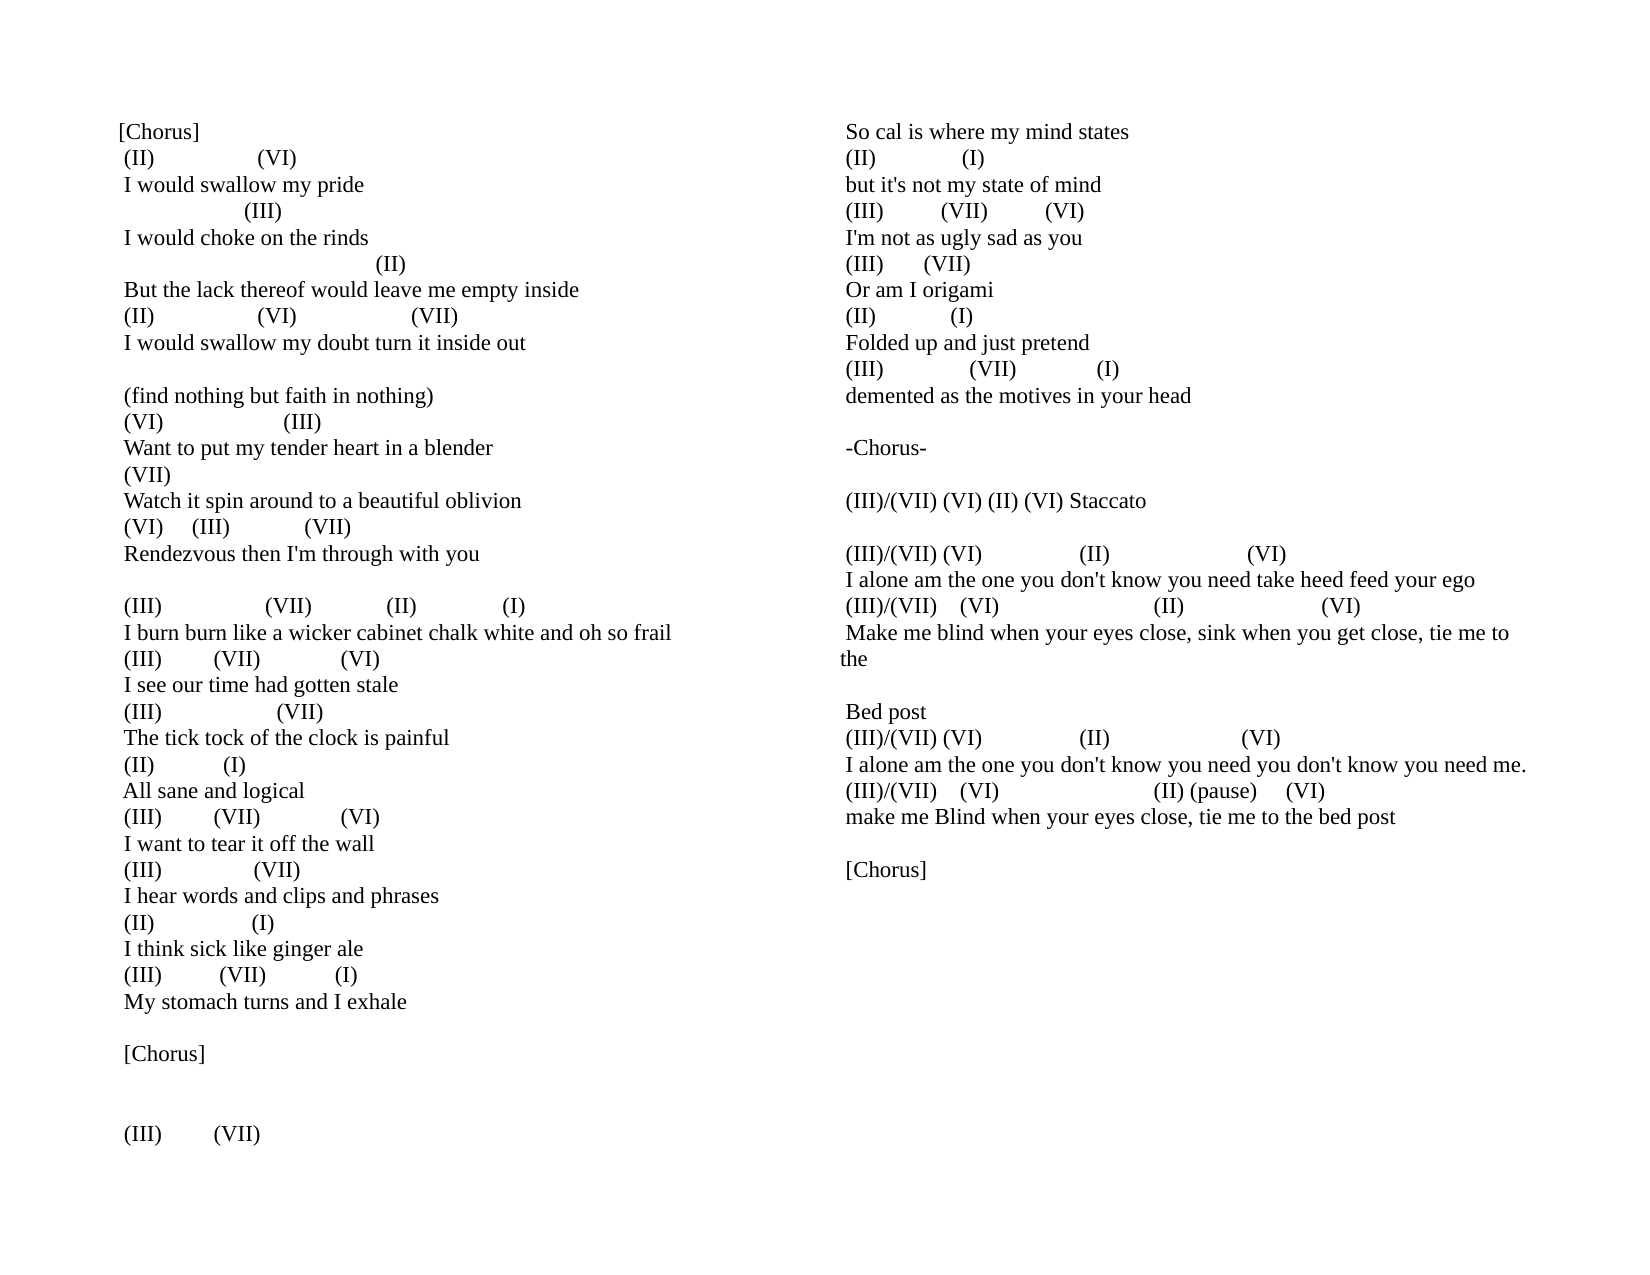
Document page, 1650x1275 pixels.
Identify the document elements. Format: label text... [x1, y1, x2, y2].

text (III) (VII) (I) [840, 355, 1532, 382]
text I burn burn like a wicker cabinet chalk white and oh so frail [118, 619, 810, 645]
text -Chorus- [840, 434, 1532, 461]
text Watch it spin around to a beautiful oblivion [118, 487, 810, 513]
text I'm not as ugly sad as you [840, 223, 1532, 250]
text (II) [118, 250, 810, 276]
text I would swallow my doubt turn it inside out [118, 329, 810, 355]
text (III) (VII) [840, 250, 1532, 276]
text (III)/(VII) (VI) (II) (pause) (VI) [840, 777, 1532, 803]
text All sane and logical [118, 777, 810, 803]
text [Chorus] [840, 856, 1532, 882]
text (III)/(VII) (VI) (II) (VI) [840, 540, 1532, 566]
text I see our time had gotten stale [118, 672, 810, 698]
text I would choke on the rinds [118, 223, 810, 250]
text So cal is where my mind states [840, 118, 1532, 144]
text (II) (I) [840, 303, 1532, 329]
text I alone am the one you don't know you need take heed feed your ego [840, 566, 1532, 592]
text I want to tear it off the wall [118, 830, 810, 856]
text Want to put my tender heart in a blender [118, 434, 810, 461]
text (II) (I) [840, 144, 1532, 171]
text (VI) (III) (VII) [118, 513, 810, 540]
text (III)/(VII) (VI) (II) (VI) [840, 724, 1532, 751]
text (VI) (III) [118, 408, 810, 434]
text demented as the motives in your head [840, 382, 1532, 408]
text Rendezvous then I'm through with you [118, 540, 810, 566]
text I hear words and clips and phrases [118, 882, 810, 909]
text (III) (VII) [118, 698, 810, 724]
text (III) (VII) [118, 1119, 810, 1146]
text (III) (VII) (VI) [118, 645, 810, 672]
text (II) (I) [118, 751, 810, 777]
text But the lack thereof would leave me empty inside [118, 276, 810, 303]
text (III) (VII) [118, 856, 810, 882]
text but it's not my state of mind [840, 171, 1532, 197]
text I alone am the one you don't know you need you don't know you need me. [840, 751, 1532, 777]
text (III) (VII) (I) [118, 961, 810, 988]
text (II) (VI) (VII) [118, 303, 810, 329]
text I would swallow my pride [118, 171, 810, 197]
text (III)/(VII) (VI) (II) (VI) [840, 592, 1532, 619]
text The tick tock of the clock is painful [118, 724, 810, 751]
text (find nothing but faith in nothing) [118, 382, 810, 408]
text (III) (VII) (VI) [840, 197, 1532, 223]
text (II) (VI) [118, 144, 810, 171]
text [Chorus] [118, 1041, 810, 1067]
text I think sick like ginger ale [118, 935, 810, 961]
text (III) (VII) (VI) [118, 803, 810, 830]
text (III) (VII) (II) (I) [118, 592, 810, 619]
text [Chorus] [118, 118, 810, 144]
text Make me blind when your eyes close, sink when you get close, tie me to the [840, 619, 1532, 672]
text Bed post [840, 698, 1532, 724]
text My stomach turns and I exhale [118, 988, 810, 1014]
text Or am I origami [840, 276, 1532, 303]
text (II) (I) [118, 909, 810, 935]
text (III) [118, 197, 810, 223]
text (III)/(VII) (VI) (II) (VI) Staccato [840, 487, 1532, 513]
text Folded up and just pretend [840, 329, 1532, 355]
text make me Blind when your eyes close, tie me to the bed post [840, 803, 1532, 830]
text (VII) [118, 461, 810, 487]
